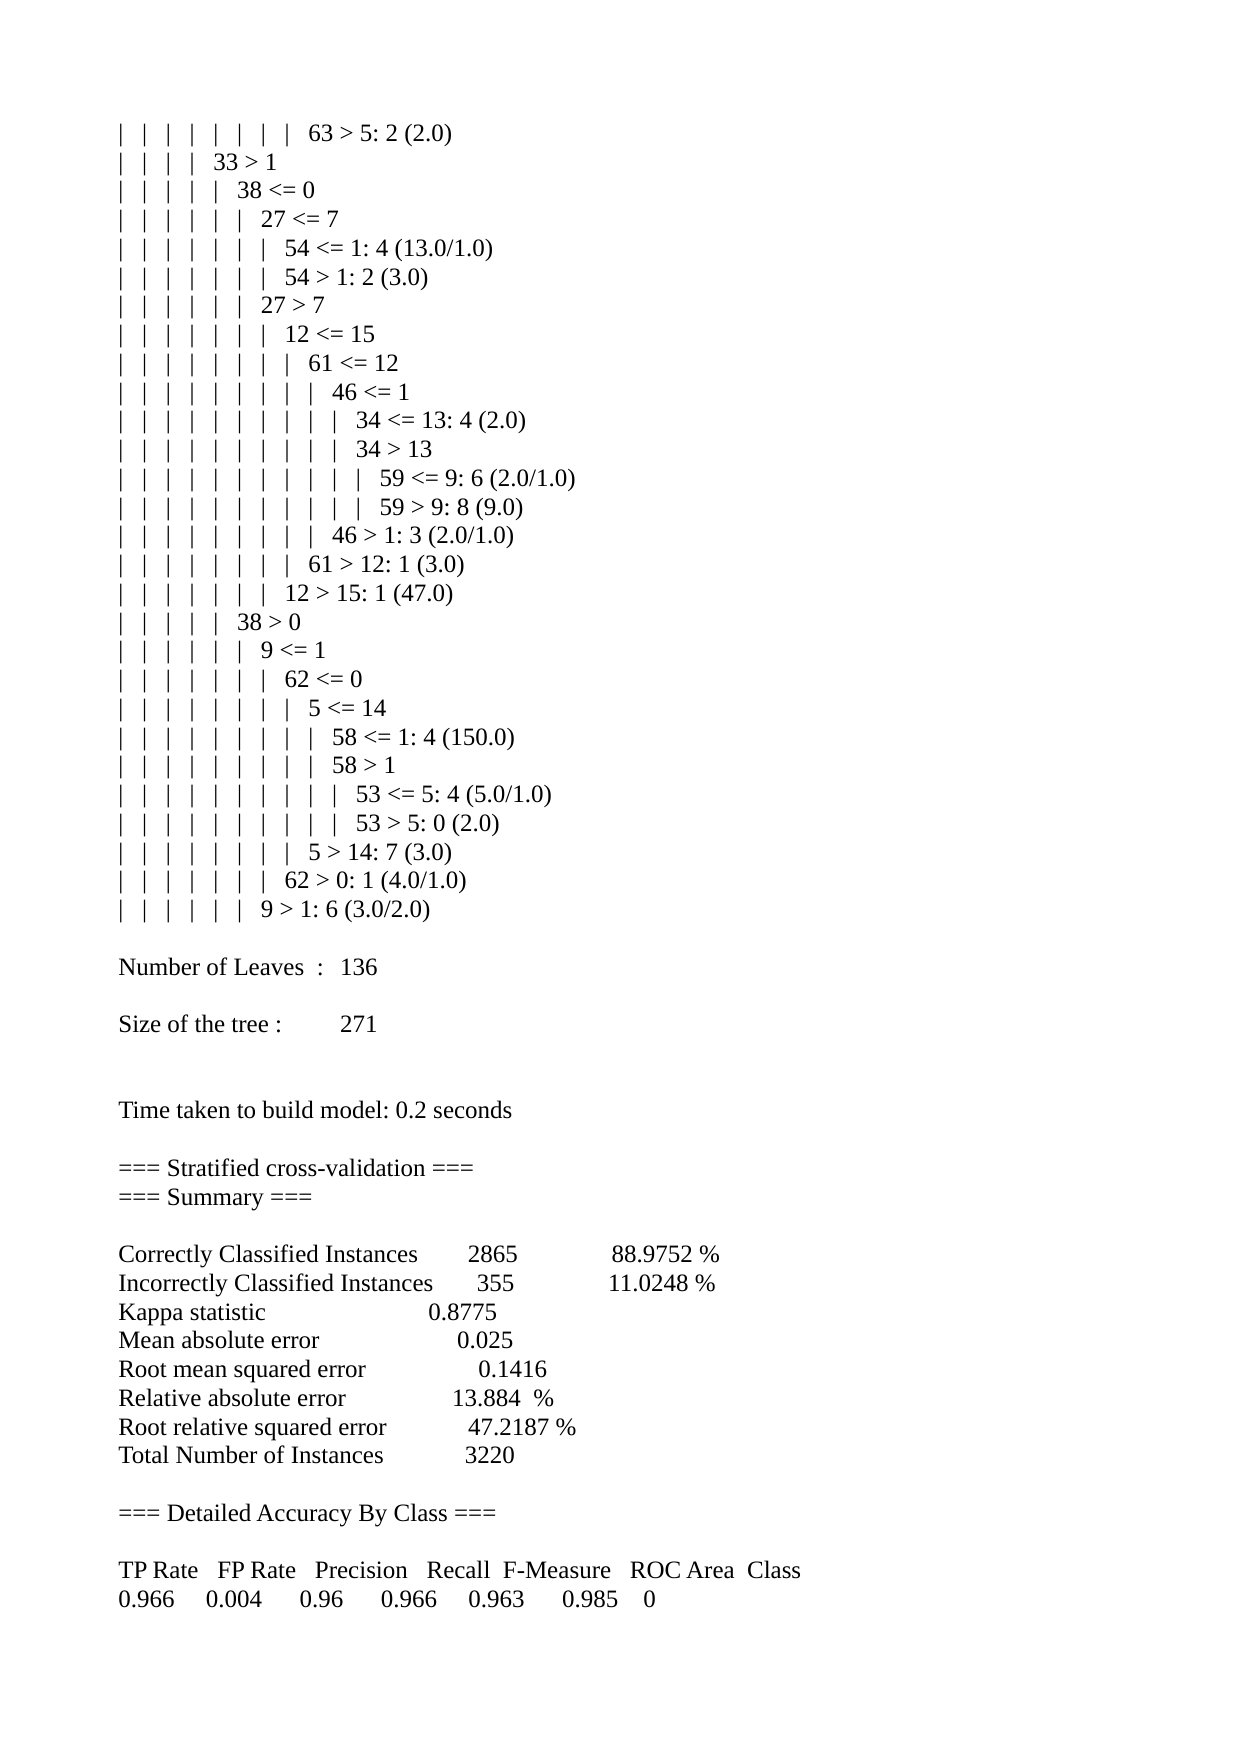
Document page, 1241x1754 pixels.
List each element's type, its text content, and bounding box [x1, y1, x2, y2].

text | | | | | | | 12 > 15: 1 (47.0) [118, 578, 1122, 607]
text | | | | | | | | | | 34 <= 13: 4 (2.0) [118, 406, 1122, 434]
text Size of the tree : 271 [118, 1009, 1122, 1038]
text === Stratified cross-validation === [118, 1153, 1122, 1182]
text Relative absolute error 13.884 % [118, 1383, 1122, 1412]
text | | | | | | | 62 <= 0 [118, 664, 1122, 693]
text Time taken to build model: 0.2 seconds [118, 1096, 1122, 1124]
text | | | | | | | | | | 34 > 13 [118, 434, 1122, 463]
text | | | | | | | | | 46 > 1: 3 (2.0/1.0) [118, 521, 1122, 549]
text | | | | | | | | | | 53 > 5: 0 (2.0) [118, 808, 1122, 837]
text | | | | | | | | | | | 59 <= 9: 6 (2.0/1.0) [118, 463, 1122, 492]
text | | | | | | 9 <= 1 [118, 636, 1122, 664]
text | | | | 33 > 1 [118, 147, 1122, 176]
text | | | | | | 27 <= 7 [118, 204, 1122, 233]
text Mean absolute error 0.025 [118, 1326, 1122, 1354]
text Kappa statistic 0.8775 [118, 1297, 1122, 1326]
text | | | | | | | 12 <= 15 [118, 319, 1122, 348]
text | | | | | | | | | 58 > 1 [118, 751, 1122, 779]
text | | | | | | | | | 58 <= 1: 4 (150.0) [118, 722, 1122, 751]
text Root relative squared error 47.2187 % [118, 1412, 1122, 1441]
text Total Number of Instances 3220 [118, 1441, 1122, 1469]
text Root mean squared error 0.1416 [118, 1354, 1122, 1383]
text | | | | | | | | | | | 59 > 9: 8 (9.0) [118, 492, 1122, 521]
text | | | | | | | | | | 53 <= 5: 4 (5.0/1.0) [118, 779, 1122, 808]
text | | | | | | | | 61 <= 12 [118, 348, 1122, 377]
text Number of Leaves : 136 [118, 952, 1122, 981]
text Correctly Classified Instances 2865 88.9752 % [118, 1239, 1122, 1268]
text | | | | | | | 54 <= 1: 4 (13.0/1.0) [118, 233, 1122, 262]
text 0.966 0.004 0.96 0.966 0.963 0.985 0 [118, 1584, 1122, 1613]
text TP Rate FP Rate Precision Recall F-Measure ROC Area Class [118, 1556, 1122, 1584]
text | | | | | | | | 5 <= 14 [118, 693, 1122, 722]
text | | | | | 38 > 0 [118, 607, 1122, 636]
text | | | | | | 27 > 7 [118, 291, 1122, 319]
text | | | | | 38 <= 0 [118, 176, 1122, 204]
text | | | | | | | 54 > 1: 2 (3.0) [118, 262, 1122, 291]
text | | | | | | | | 61 > 12: 1 (3.0) [118, 549, 1122, 578]
text === Detailed Accuracy By Class === [118, 1498, 1122, 1527]
text | | | | | | | | | 46 <= 1 [118, 377, 1122, 406]
text | | | | | | | | 5 > 14: 7 (3.0) [118, 837, 1122, 866]
text | | | | | | | | 63 > 5: 2 (2.0) [118, 118, 1122, 147]
text Incorrectly Classified Instances 355 11.0248 % [118, 1268, 1122, 1297]
text | | | | | | 9 > 1: 6 (3.0/2.0) [118, 894, 1122, 923]
text === Summary === [118, 1182, 1122, 1211]
text | | | | | | | 62 > 0: 1 (4.0/1.0) [118, 866, 1122, 894]
